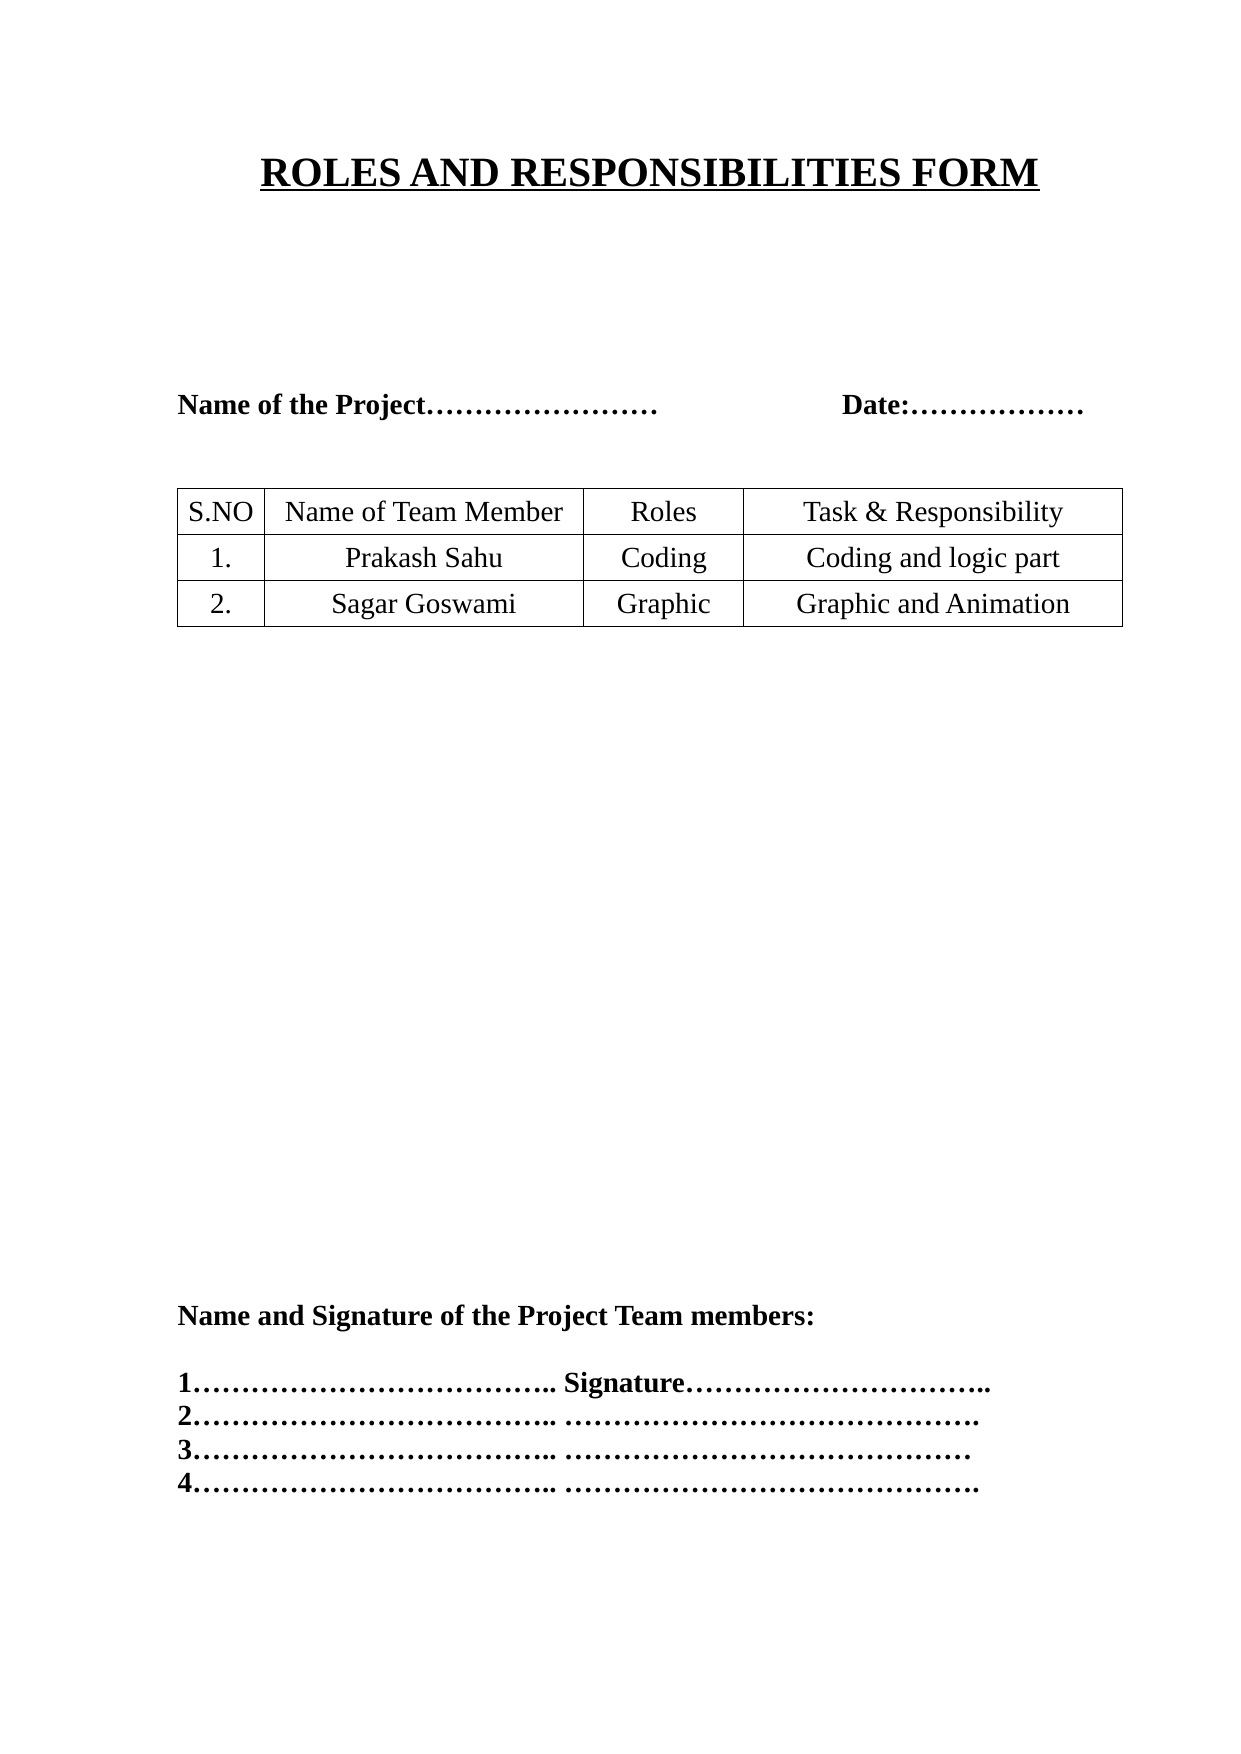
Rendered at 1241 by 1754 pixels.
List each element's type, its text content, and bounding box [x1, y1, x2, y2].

table_cell Coding and logic part [744, 535, 1122, 580]
table_header Roles [584, 489, 743, 534]
table_cell 2. [178, 581, 264, 626]
text Name and Signature of the Project Team members: [177, 627, 1122, 1365]
table_header Name of Team Member [265, 489, 583, 534]
table_cell Graphic and Animation [744, 581, 1122, 626]
table_cell Coding [584, 535, 743, 580]
text 1……………………………….. Signature………………………….. [177, 1365, 1122, 1398]
text 2……………………………….. ……………………………………. [177, 1398, 1122, 1432]
text 4……………………………….. ……………………………………. [177, 1466, 1122, 1533]
table_cell Prakash Sahu [265, 535, 583, 580]
table_header S.NO [178, 489, 264, 534]
text ROLES AND RESPONSIBILITIES FORM [177, 148, 1122, 339]
table_cell 1. [178, 535, 264, 580]
text Name of the Project…………………… Date:……………… [177, 387, 1122, 488]
table_header Task & Responsibility [744, 489, 1122, 534]
table_cell Sagar Goswami [265, 581, 583, 626]
table_cell Graphic [584, 581, 743, 626]
text 3……………………………….. …………………………………… [177, 1432, 1122, 1466]
